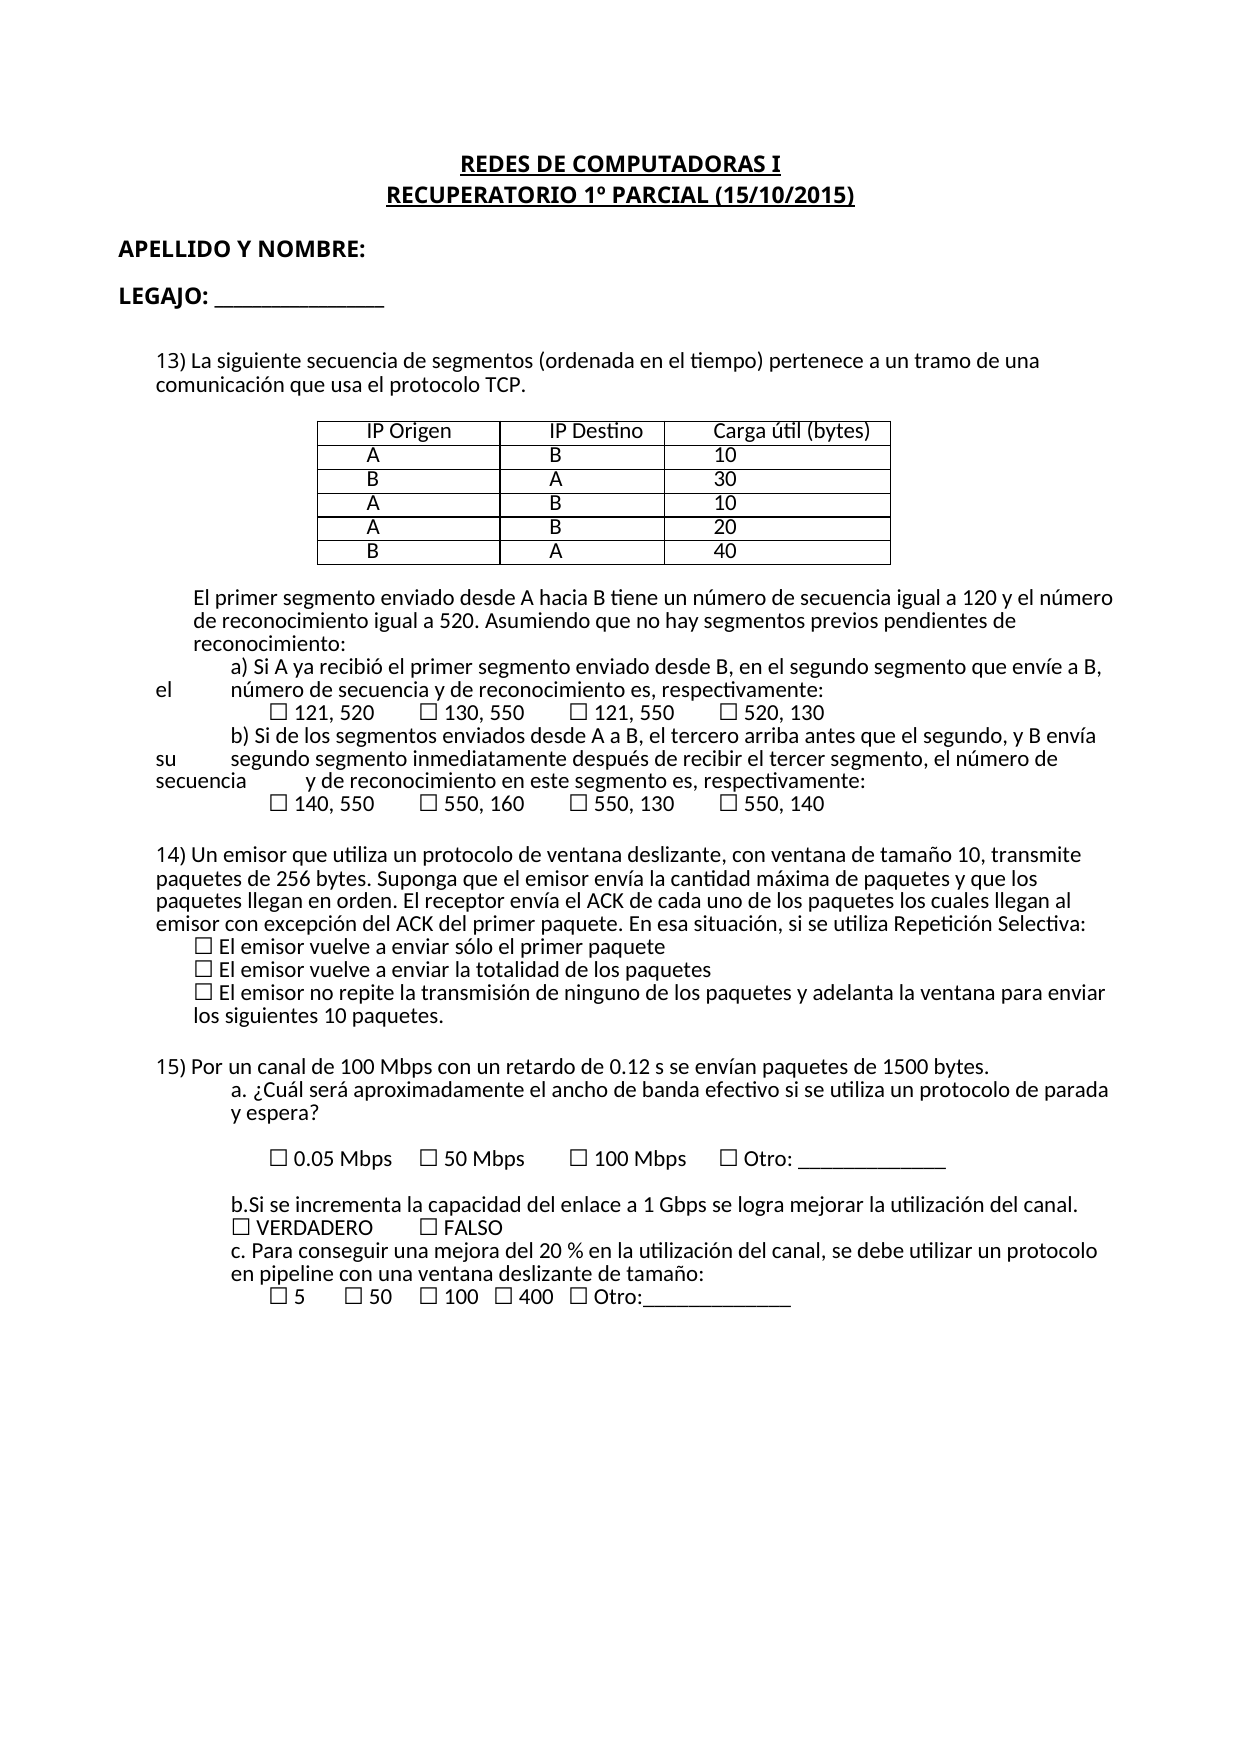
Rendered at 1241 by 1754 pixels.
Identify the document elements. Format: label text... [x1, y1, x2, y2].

table_header IP Origen [318, 422, 499, 444]
text ☐ 140, 550 ☐ 550, 160 ☐ 550, 130 ☐ 550, 140 [118, 794, 1122, 817]
table_header IP Destino [501, 422, 664, 444]
text ☐ El emisor vuelve a enviar sólo el primer paquete [118, 938, 1122, 961]
text ☐ El emisor no repite la transmisión de ninguno de los paquetes y adelanta la ventana para enviar los siguientes 10 paquetes. [118, 983, 1122, 1029]
table_cell A [501, 470, 664, 492]
list La siguiente secuencia de segmentos (ordenada en el tiempo) pertenece a un tramo de una comunicación que usa el protocolo TCP. [118, 346, 1122, 398]
text a) Si A ya recibió el primer segmento enviado desde B, en el segundo segmento que envíe a B, el número de secuencia y de reconocimiento es, respectivamente: [155, 657, 1122, 703]
list ☐ VERDADERO ☐ FALSO [118, 1218, 1122, 1241]
table_header Carga útil (bytes) [665, 422, 890, 444]
text b) Si de los segmentos enviados desde A a B, el tercero arriba antes que el segundo, y B envía su segundo segmento inmediatamente después de recibir el tercer segmento, el número de secuencia y de reconocimiento en este segmento es, respectivamente: [155, 726, 1122, 794]
table_cell A [318, 446, 499, 468]
text ☐ 121, 520 ☐ 130, 550 ☐ 121, 550 ☐ 520, 130 [118, 703, 1122, 726]
list Por un canal de 100 Mbps con un retardo de 0.12 s se envían paquetes de 1500 bytes. [118, 1052, 1122, 1081]
list Si se incrementa la capacidad del enlace a 1 Gbps se logra mejorar la utilización del canal. [118, 1195, 1122, 1218]
table_cell A [318, 494, 499, 516]
list Un emisor que utiliza un protocolo de ventana deslizante, con ventana de tamaño 10, transmite paquetes de 256 bytes. Suponga que el emisor envía la cantidad máxima de paquetes y que los paquetes llegan en orden. El receptor envía el ACK de cada uno de los paquetes los cuales llegan al emisor con excepción del ACK del primer paquete. En esa situación, si se utiliza Repetición Selectiva: [118, 840, 1122, 938]
table_cell 20 [665, 518, 890, 540]
table_cell B [318, 541, 499, 564]
table_cell 10 [665, 446, 890, 468]
table_cell B [501, 446, 664, 468]
table_cell A [501, 541, 664, 564]
table_cell B [501, 518, 664, 540]
table_cell 10 [665, 494, 890, 516]
text ☐ El emisor vuelve a enviar la totalidad de los paquetes [118, 961, 1122, 983]
table_cell 30 [665, 470, 890, 492]
list Para conseguir una mejora del 20 % en la utilización del canal, se debe utilizar un protocolo en pipeline con una ventana deslizante de tamaño: [118, 1241, 1122, 1287]
table_cell B [501, 494, 664, 516]
text ☐ 5 ☐ 50 ☐ 100 ☐ 400 ☐ Otro:_____________ [118, 1287, 1122, 1310]
list ¿Cuál será aproximadamente el ancho de banda efectivo si se utiliza un protocolo de parada y espera? [118, 1081, 1122, 1126]
table_cell 40 [665, 541, 890, 564]
table_cell A [318, 518, 499, 540]
text El primer segmento enviado desde A hacia B tiene un número de secuencia igual a 120 y el número de reconocimiento igual a 520. Asumiendo que no hay segmentos previos pendientes de reconocimiento: [118, 588, 1122, 657]
table_cell B [318, 470, 499, 492]
text ☐ 0.05 Mbps ☐ 50 Mbps ☐ 100 Mbps ☐ Otro: _____________ [118, 1149, 1122, 1172]
